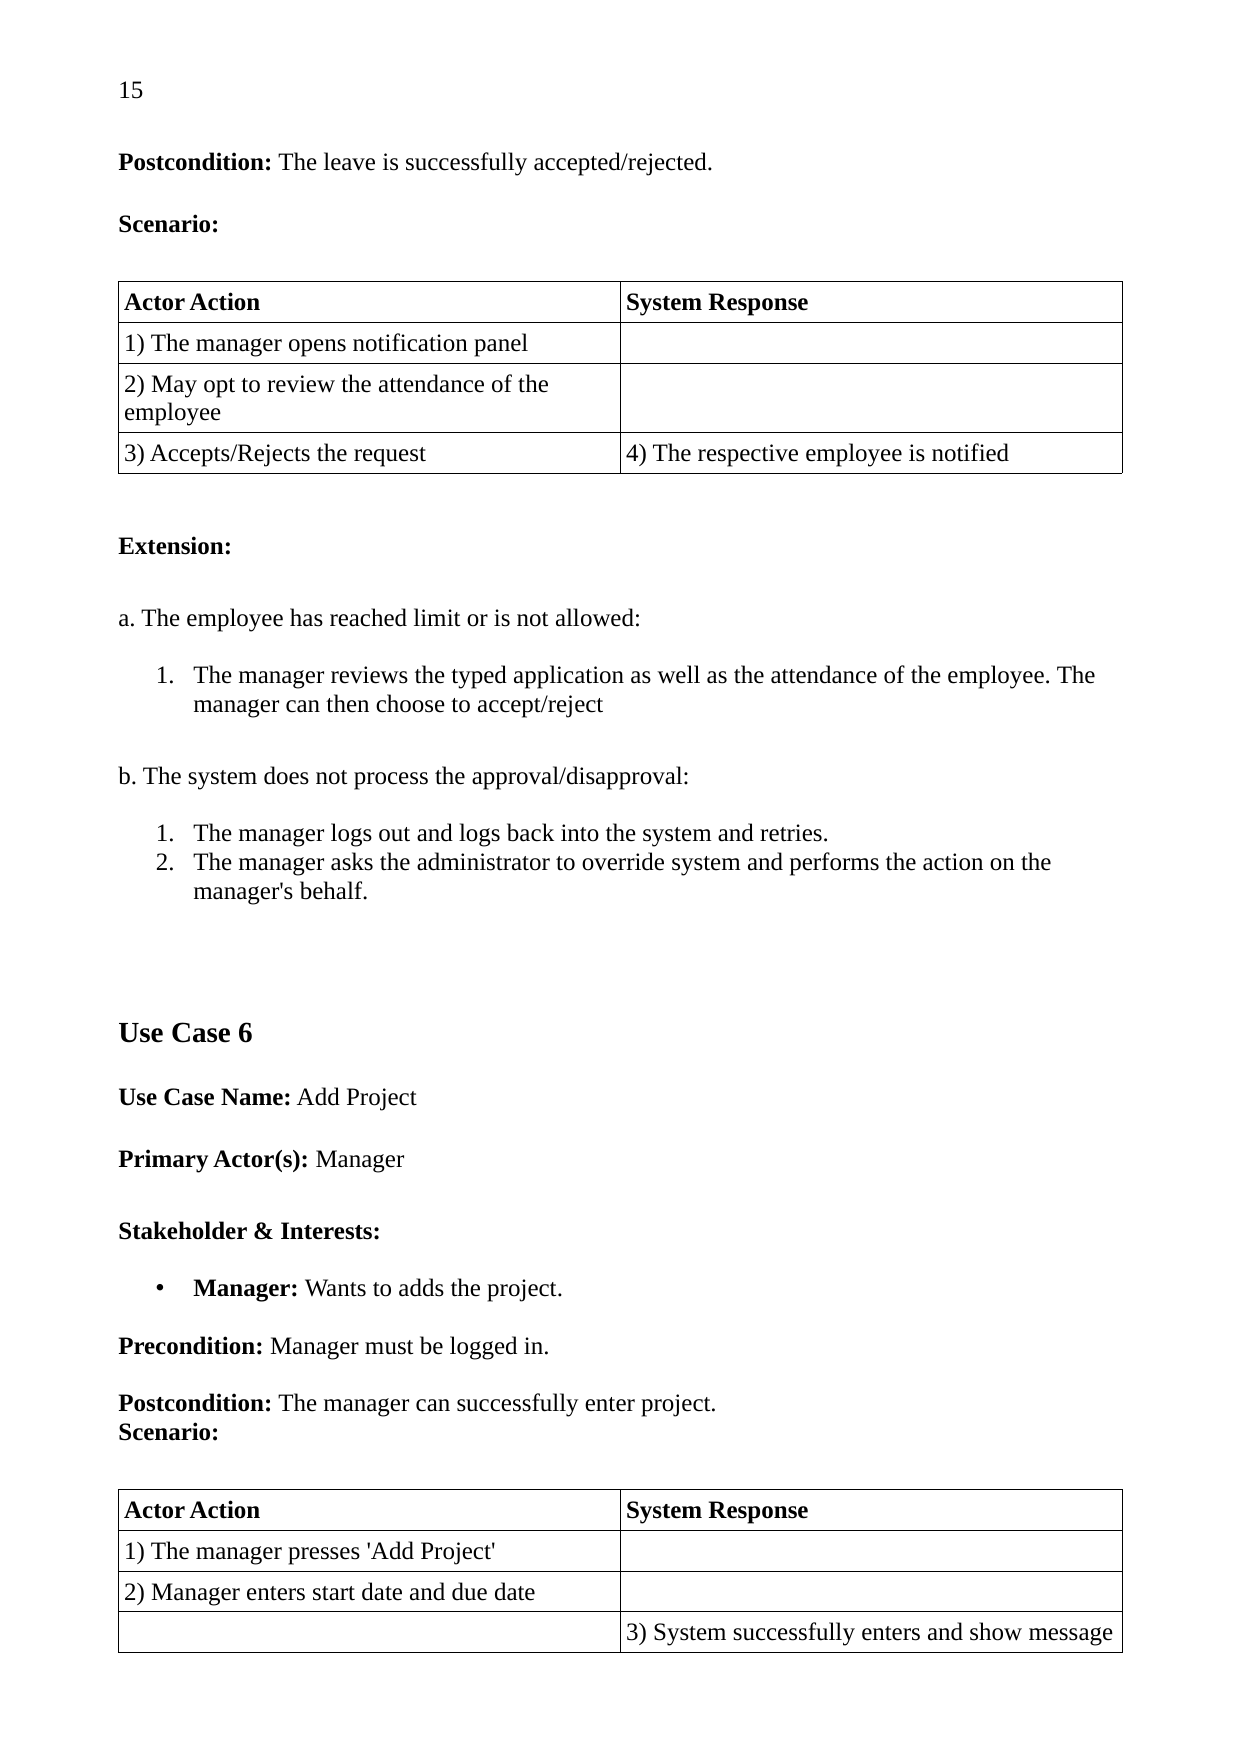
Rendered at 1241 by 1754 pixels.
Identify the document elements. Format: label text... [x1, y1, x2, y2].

text Extension: [118, 531, 1122, 559]
list The manager logs out and logs back into the system and retries. [156, 818, 1122, 847]
text Scenario: [118, 1417, 1122, 1446]
table_header Actor Action [119, 282, 620, 322]
table_cell 2) May opt to review the attendance of the employee [119, 364, 620, 432]
list The manager reviews the typed application as well as the attendance of the employee. The manager can then choose to accept/reject [156, 660, 1122, 718]
table_cell 1) The manager opens notification panel [119, 323, 620, 362]
text Primary Actor(s): Manager [118, 1144, 1122, 1173]
text Use Case Name: Add Project [118, 1082, 1122, 1111]
table_cell [119, 1612, 620, 1652]
text Scenario: [118, 209, 1122, 238]
text Precondition: Manager must be logged in. [118, 1331, 1122, 1360]
text Postcondition: The manager can successfully enter project. [118, 1388, 1122, 1417]
list Manager: Wants to adds the project. [156, 1273, 1122, 1302]
table_cell [621, 1531, 1122, 1571]
table_header Actor Action [119, 1490, 620, 1530]
table_cell 4) The respective employee is notified [621, 433, 1122, 473]
table_cell 1) The manager presses 'Add Project' [119, 1531, 620, 1571]
table_cell 2) Manager enters start date and due date [119, 1572, 620, 1611]
table_header System Response [621, 1490, 1122, 1530]
text Use Case 6 [118, 1015, 1122, 1048]
list The manager asks the administrator to override system and performs the action on the manager's behalf. [156, 847, 1122, 904]
text b. The system does not process the approval/disapproval: [118, 761, 1122, 789]
text Postcondition: The leave is successfully accepted/rejected. [118, 147, 1122, 176]
table_cell [621, 323, 1122, 362]
text a. The employee has reached limit or is not allowed: [118, 603, 1122, 631]
text Stakeholder & Interests: [118, 1216, 1122, 1245]
table_cell 3) System successfully enters and show message [621, 1612, 1122, 1652]
table_header System Response [621, 282, 1122, 322]
table_cell [621, 364, 1122, 432]
table_cell 3) Accepts/Rejects the request [119, 433, 620, 473]
table_cell [621, 1572, 1122, 1611]
